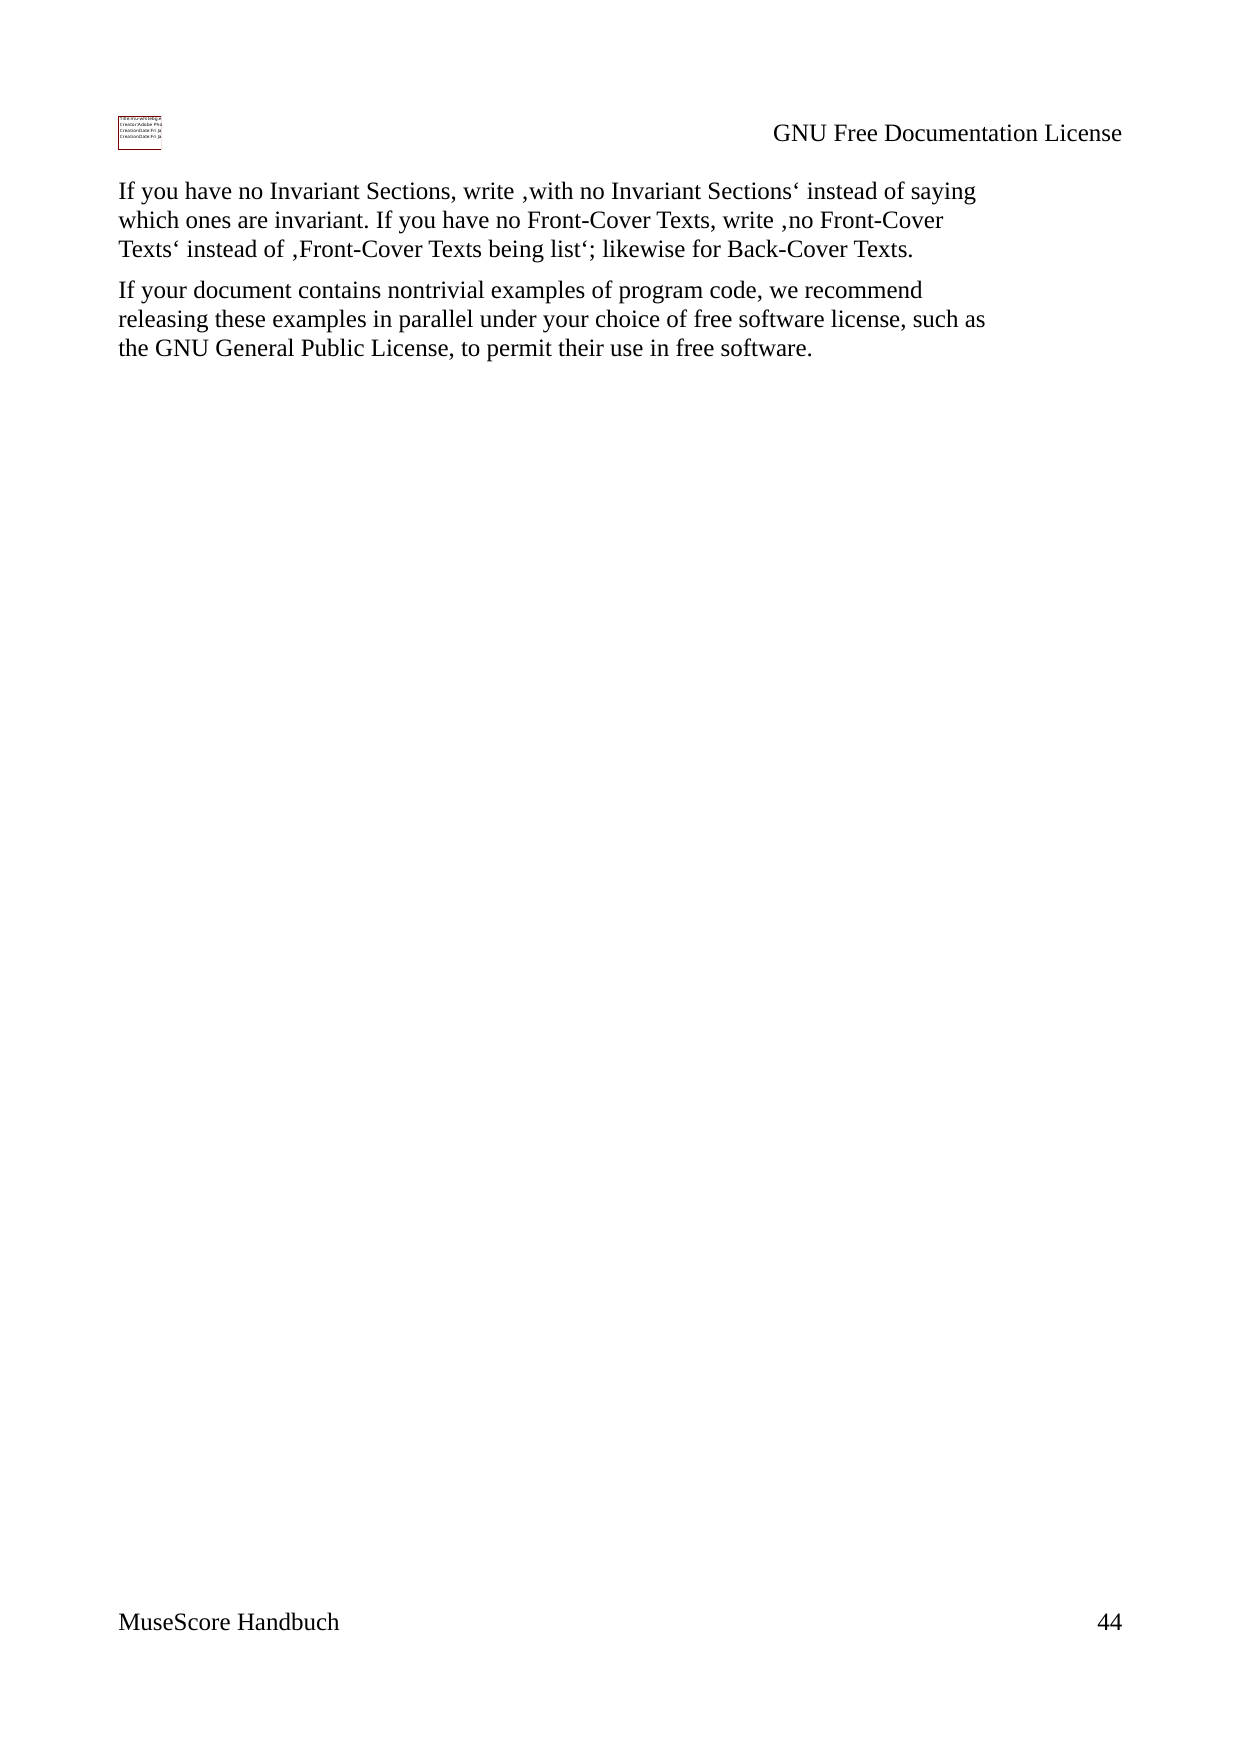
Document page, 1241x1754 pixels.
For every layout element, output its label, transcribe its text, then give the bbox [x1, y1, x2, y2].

text If your document contains nontrivial examples of program code, we recommend releasing these examples in parallel under your choice of free software license, such as the GNU General Public License, to permit their use in free software. [118, 275, 1004, 361]
text If you have no Invariant Sections, write ‚with no Invariant Sections‘ instead of saying which ones are invariant. If you have no Front-Cover Texts, write ‚no Front-Cover Texts‘ instead of ‚Front-Cover Texts being list‘; likewise for Back-Cover Texts. [118, 176, 1004, 263]
